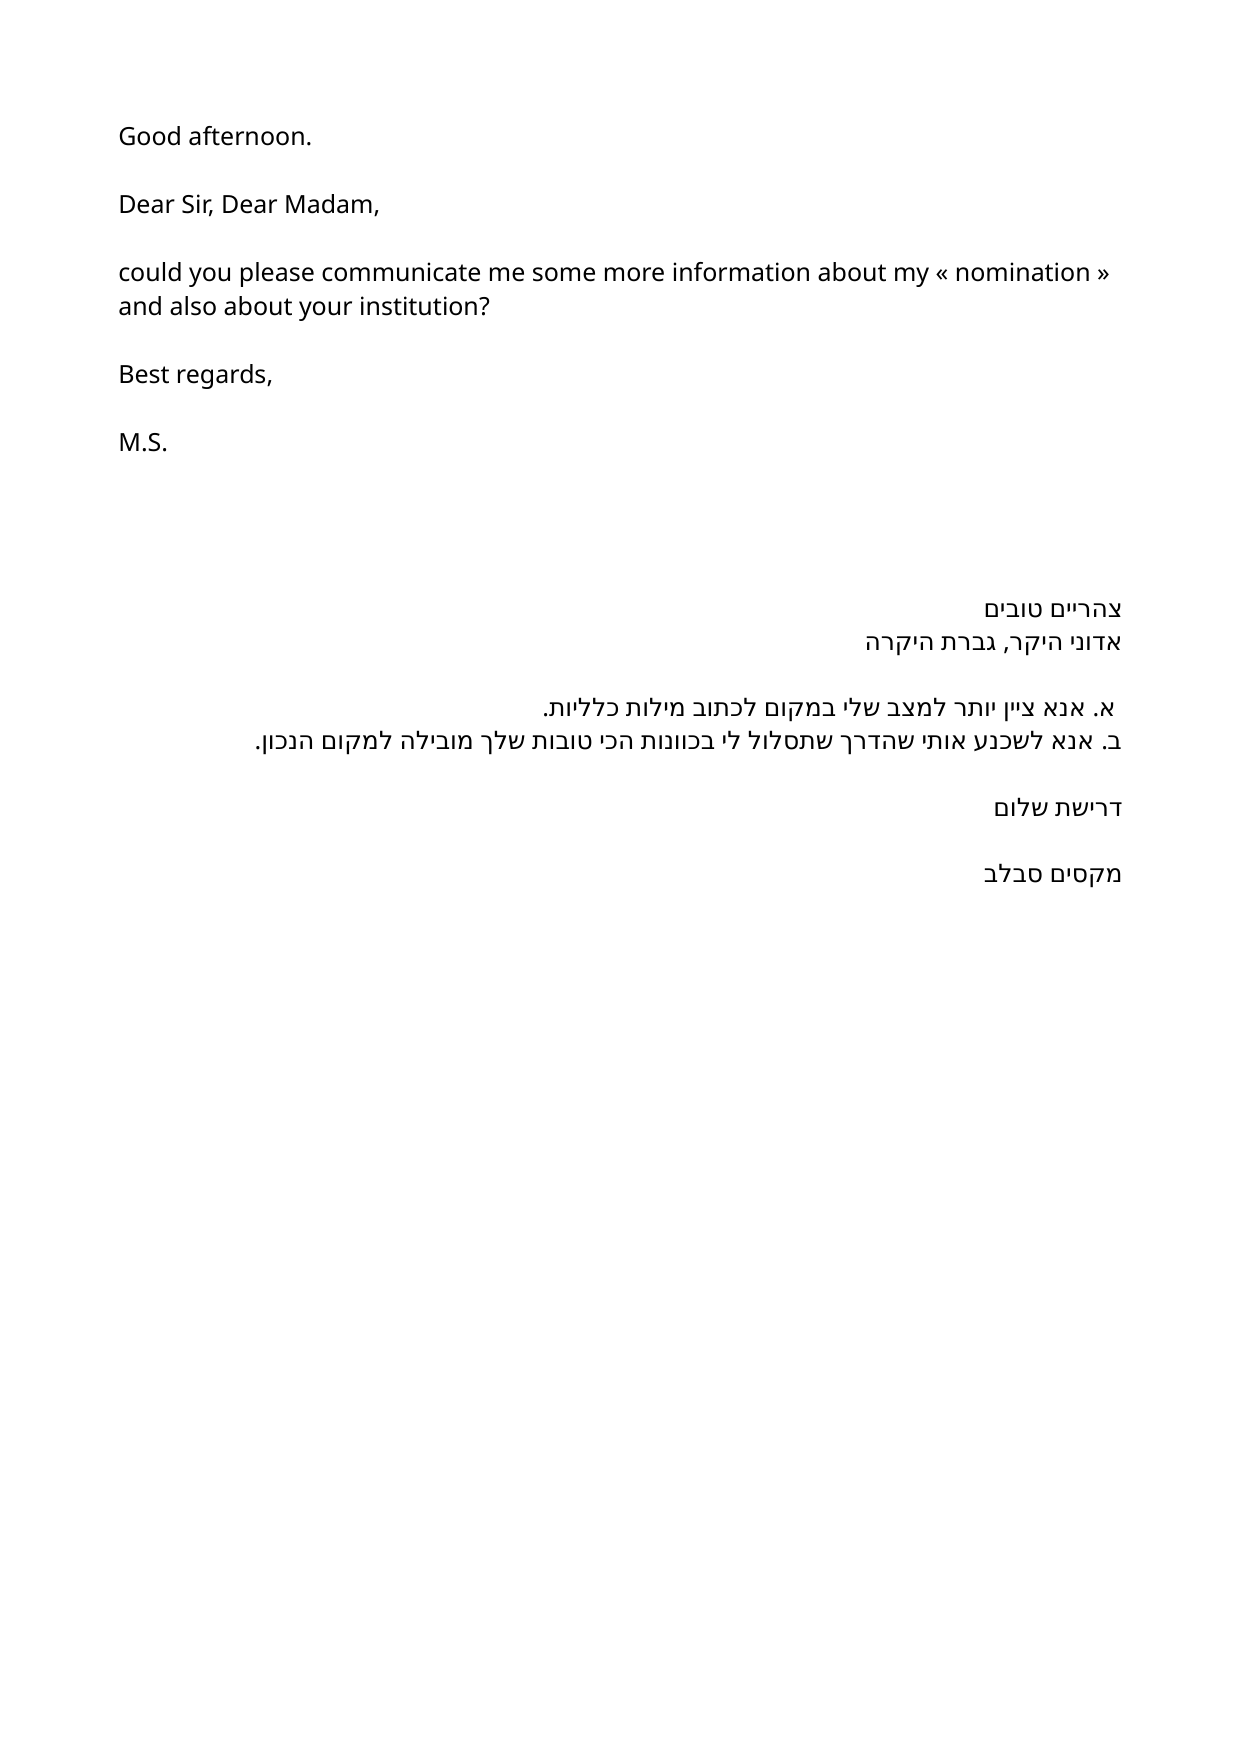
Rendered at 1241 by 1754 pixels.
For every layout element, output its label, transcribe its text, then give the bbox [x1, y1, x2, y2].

text א. אנא ציין יותר למצב שלי במקום לכתוב מילות כלליות. דגה [118, 694, 1122, 727]
text ​Good afternoon. [118, 118, 1122, 152]
text צהריים טובים [118, 595, 1122, 628]
text M.S. [118, 425, 1122, 459]
text ב. אנא לשכנע אותי שהדרך שתסלול לי בכוונות הכי טובות שלך מובילה למקום הנכון. ד [118, 727, 1122, 759]
text Best regards, [118, 357, 1122, 391]
text Dear Sir, Dear Madam, [118, 186, 1122, 220]
text דרישת שלום [118, 793, 1122, 826]
text could you please communicate me some more information about my « nomination » and also about your institution? [118, 254, 1122, 322]
text מקסים סבלב [118, 860, 1122, 893]
text אדוני היקר, גברת היקרה [118, 628, 1122, 660]
